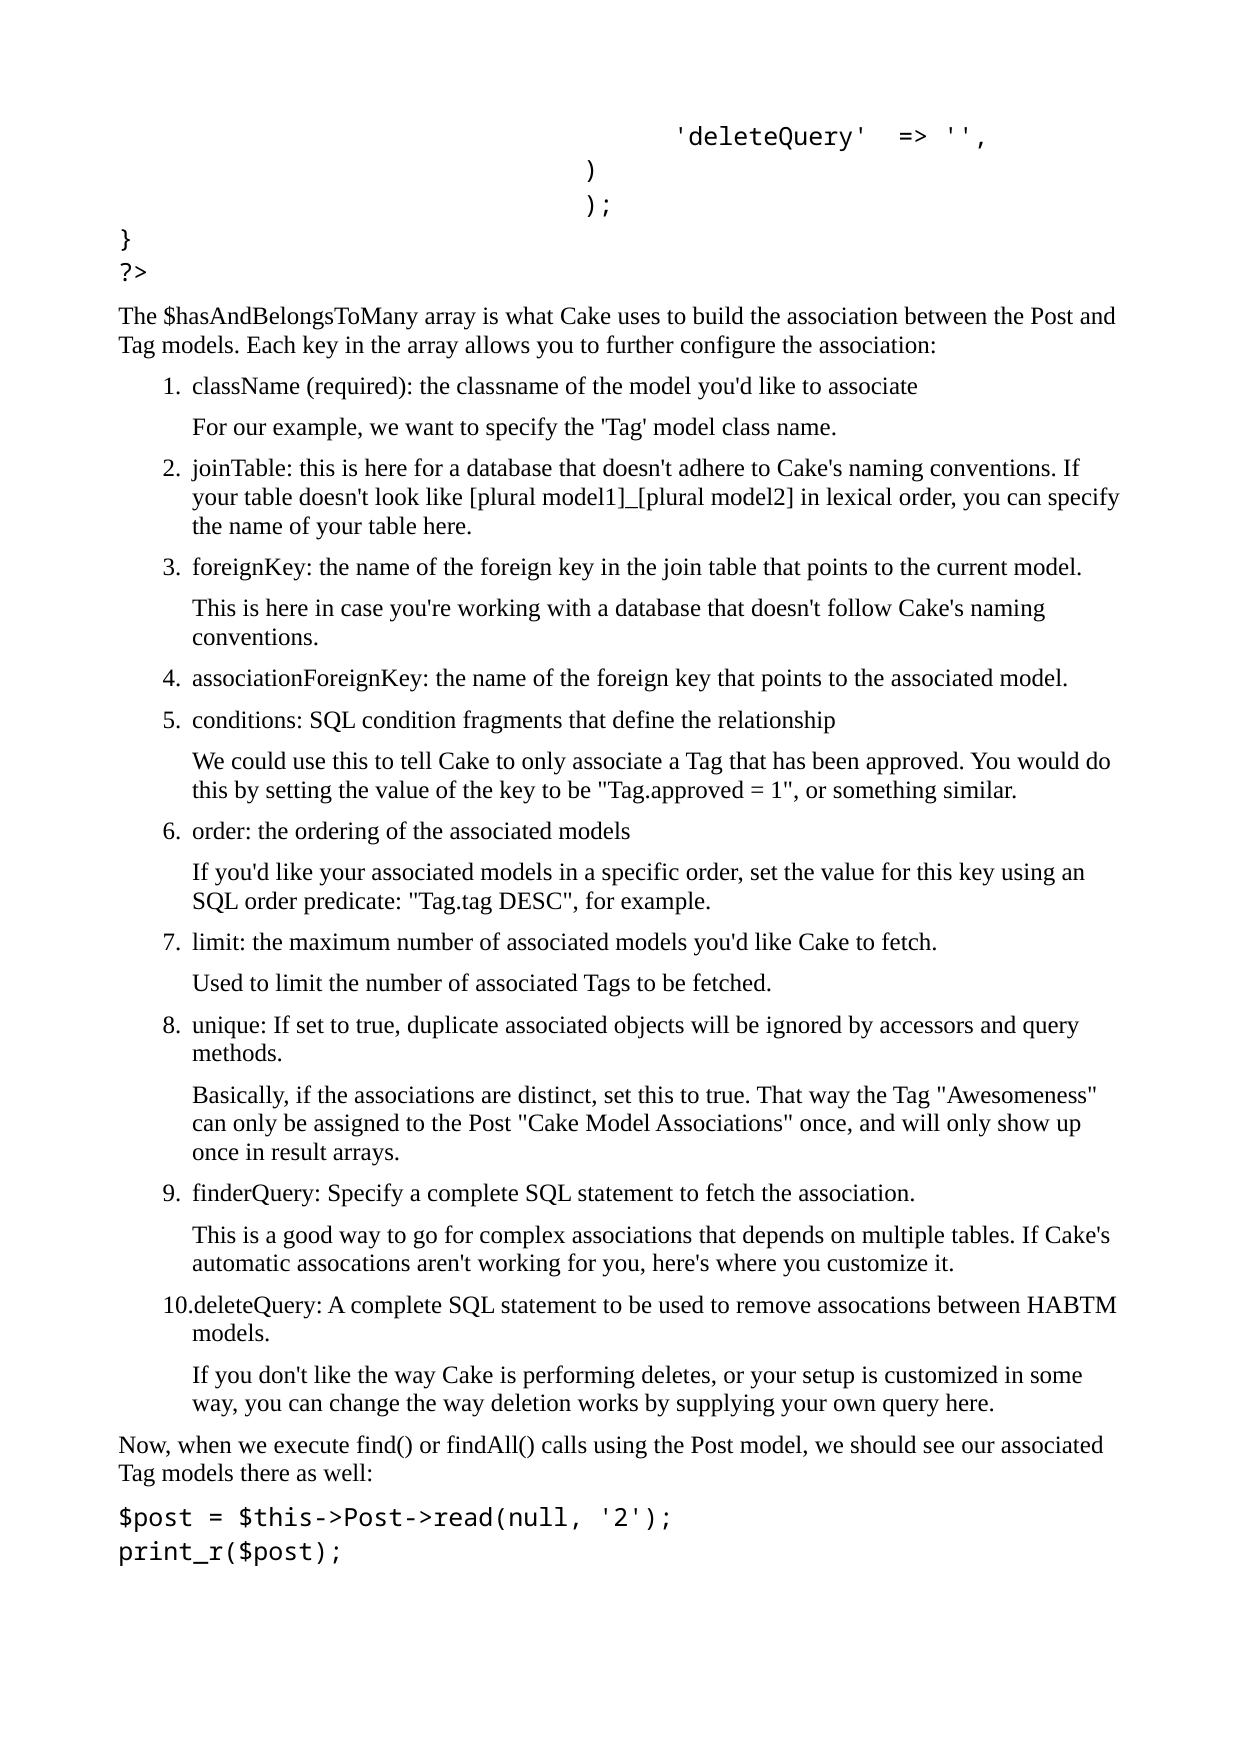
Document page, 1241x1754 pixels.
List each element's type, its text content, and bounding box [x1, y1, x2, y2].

list We could use this to tell Cake to only associate a Tag that has been approved. You would do this by setting the value of the key to be "Tag.approved = 1", or something similar. [162, 746, 1122, 803]
list Used to limit the number of associated Tags to be fetched. [162, 968, 1122, 997]
list foreignKey: the name of the foreign key in the join table that points to the current model. [162, 552, 1122, 581]
list If you'd like your associated models in a specific order, set the value for this key using an SQL order predicate: "Tag.tag DESC", for example. [162, 857, 1122, 915]
list joinTable: this is here for a database that doesn't adhere to Cake's naming conventions. If your table doesn't look like [plural model1]_[plural model2] in lexical order, you can specify the name of your table here. [162, 453, 1122, 540]
list If you don't like the way Cake is performing deletes, or your setup is customized in some way, you can change the way deletion works by supplying your own query here. [162, 1360, 1122, 1417]
list Basically, if the associations are distinct, set this to true. That way the Tag "Awesomeness" can only be assigned to the Post "Cake Model Associations" once, and will only show up once in result arrays. [162, 1080, 1122, 1166]
list order: the ordering of the associated models [162, 816, 1122, 845]
list deleteQuery: A complete SQL statement to be used to remove assocations between HABTM models. [162, 1290, 1122, 1347]
list limit: the maximum number of associated models you'd like Cake to fetch. [162, 927, 1122, 956]
text 'deleteQuery' => '', ) ); } ?> [118, 118, 1122, 288]
list associationForeignKey: the name of the foreign key that points to the associated model. [162, 663, 1122, 692]
text The $hasAndBelongsToMany array is what Cake uses to build the association between the Post and Tag models. Each key in the array allows you to further configure the association: [118, 301, 1122, 358]
list conditions: SQL condition fragments that define the relationship [162, 705, 1122, 733]
text $post = $this->Post->read(null, '2'); print_r($post); [118, 1500, 1122, 1602]
list finderQuery: Specify a complete SQL statement to fetch the association. [162, 1178, 1122, 1207]
list unique: If set to true, duplicate associated objects will be ignored by accessors and query methods. [162, 1010, 1122, 1067]
text Now, when we execute find() or findAll() calls using the Post model, we should see our associated Tag models there as well: [118, 1430, 1122, 1487]
list className (required): the classname of the model you'd like to associate [162, 371, 1122, 400]
list This is a good way to go for complex associations that depends on multiple tables. If Cake's automatic assocations aren't working for you, here's where you customize it. [162, 1220, 1122, 1277]
list This is here in case you're working with a database that doesn't follow Cake's naming conventions. [162, 593, 1122, 651]
list For our example, we want to specify the 'Tag' model class name. [162, 412, 1122, 441]
